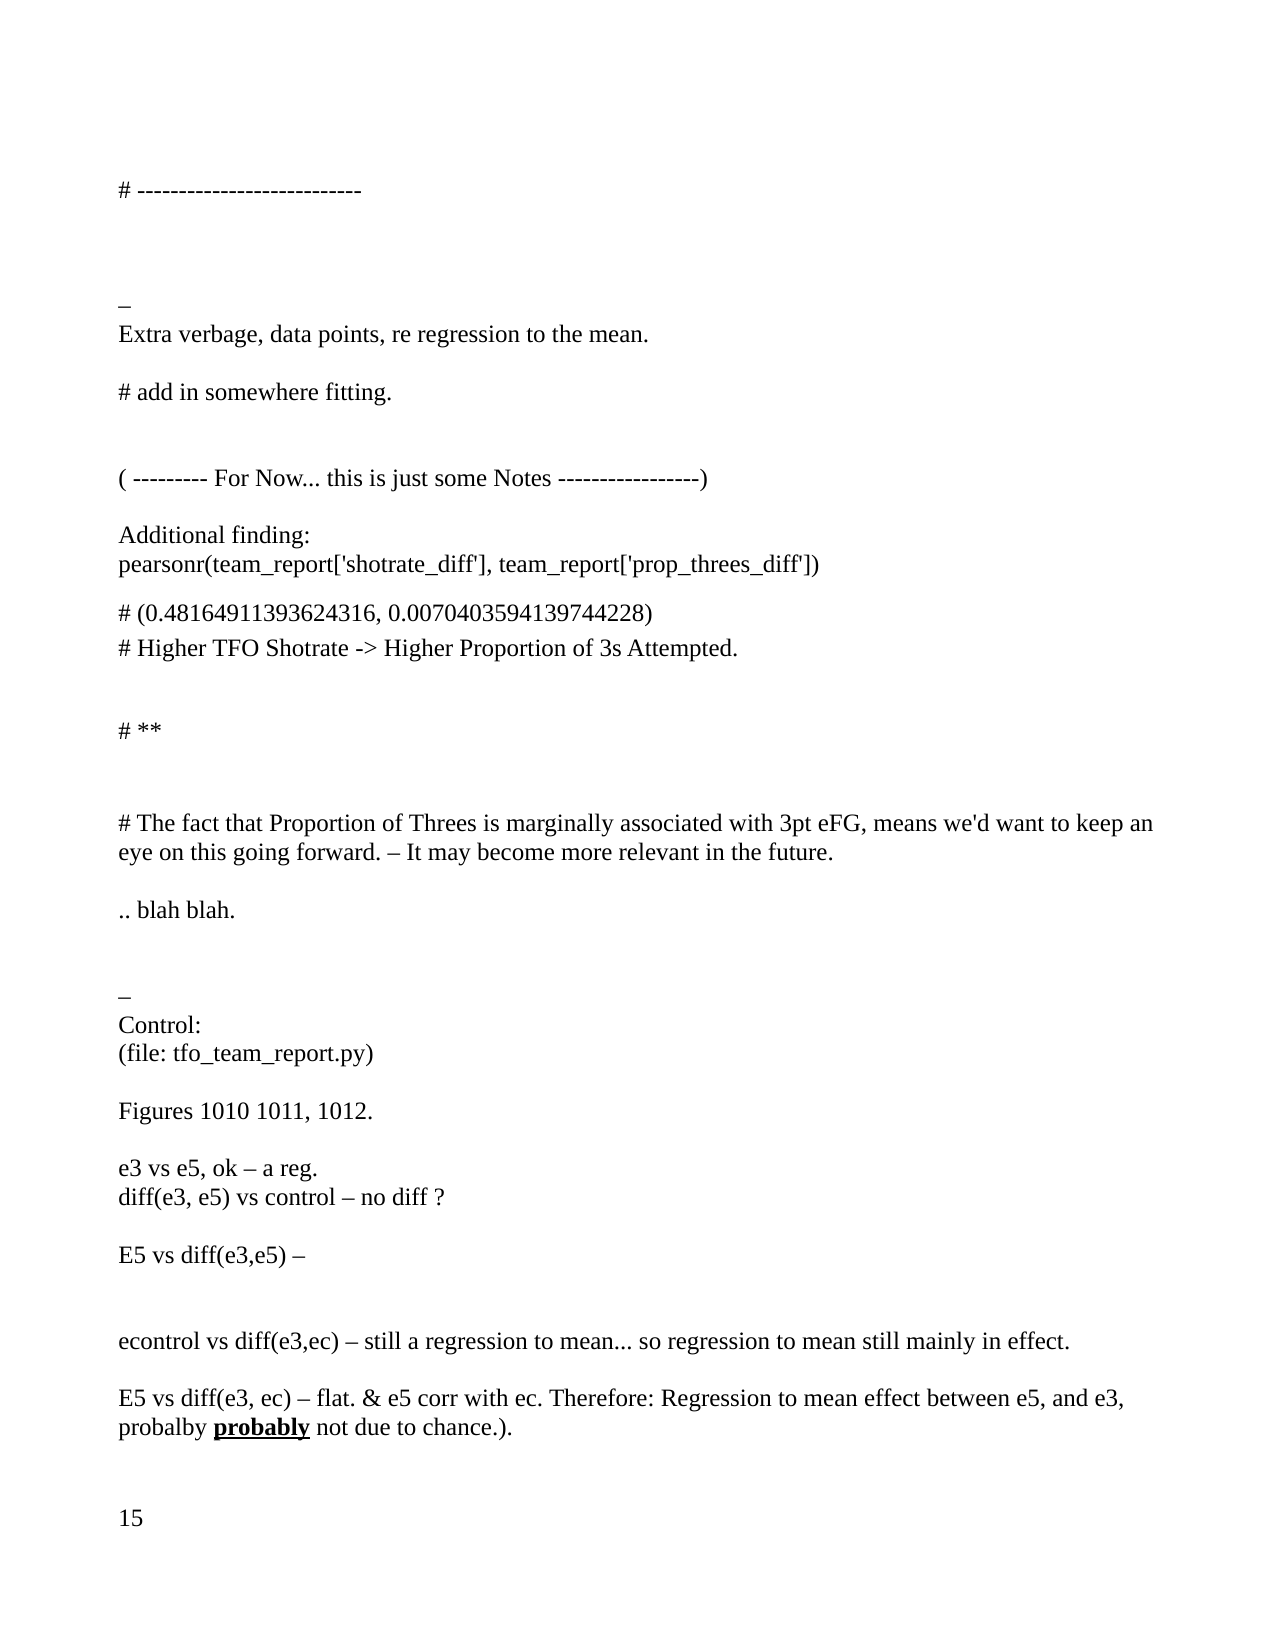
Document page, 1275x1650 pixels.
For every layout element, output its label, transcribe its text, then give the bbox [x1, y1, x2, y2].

text # ** [118, 716, 1157, 745]
text econtrol vs diff(e3,ec) – still a regression to mean... so regression to mean still mainly in effect. [118, 1326, 1157, 1355]
text # The fact that Proportion of Threes is marginally associated with 3pt eFG, means we'd want to keep an eye on this going forward. – It may become more relevant in the future. [118, 808, 1157, 866]
text E5 vs diff(e3, ec) – flat. & e5 corr with ec. Therefore: Regression to mean effect between e5, and e3, probalby probably not due to chance.). [118, 1383, 1157, 1441]
text – [118, 981, 1157, 1010]
text e3 vs e5, ok – a reg. [118, 1153, 1157, 1182]
text Control: [118, 1010, 1157, 1038]
text Additional finding: [118, 521, 1157, 549]
text # Higher TFO Shotrate -> Higher Proportion of 3s Attempted. [118, 633, 1157, 662]
text E5 vs diff(e3,e5) – [118, 1240, 1157, 1268]
text diff(e3, e5) vs control – no diff ? [118, 1182, 1157, 1211]
text – [118, 291, 1157, 319]
text # --------------------------- [118, 176, 1157, 204]
text # (0.48164911393624316, 0.0070403594139744228) [118, 598, 1157, 627]
text (file: tfo_team_report.py) [118, 1038, 1157, 1067]
text # add in somewhere fitting. [118, 377, 1157, 406]
text ( --------- For Now... this is just some Notes -----------------) [118, 463, 1157, 492]
text pearsonr(team_report['shotrate_diff'], team_report['prop_threes_diff']) [118, 549, 1157, 578]
text Figures 1010 1011, 1012. [118, 1096, 1157, 1125]
text Extra verbage, data points, re regression to the mean. [118, 319, 1157, 348]
text .. blah blah. [118, 895, 1157, 923]
